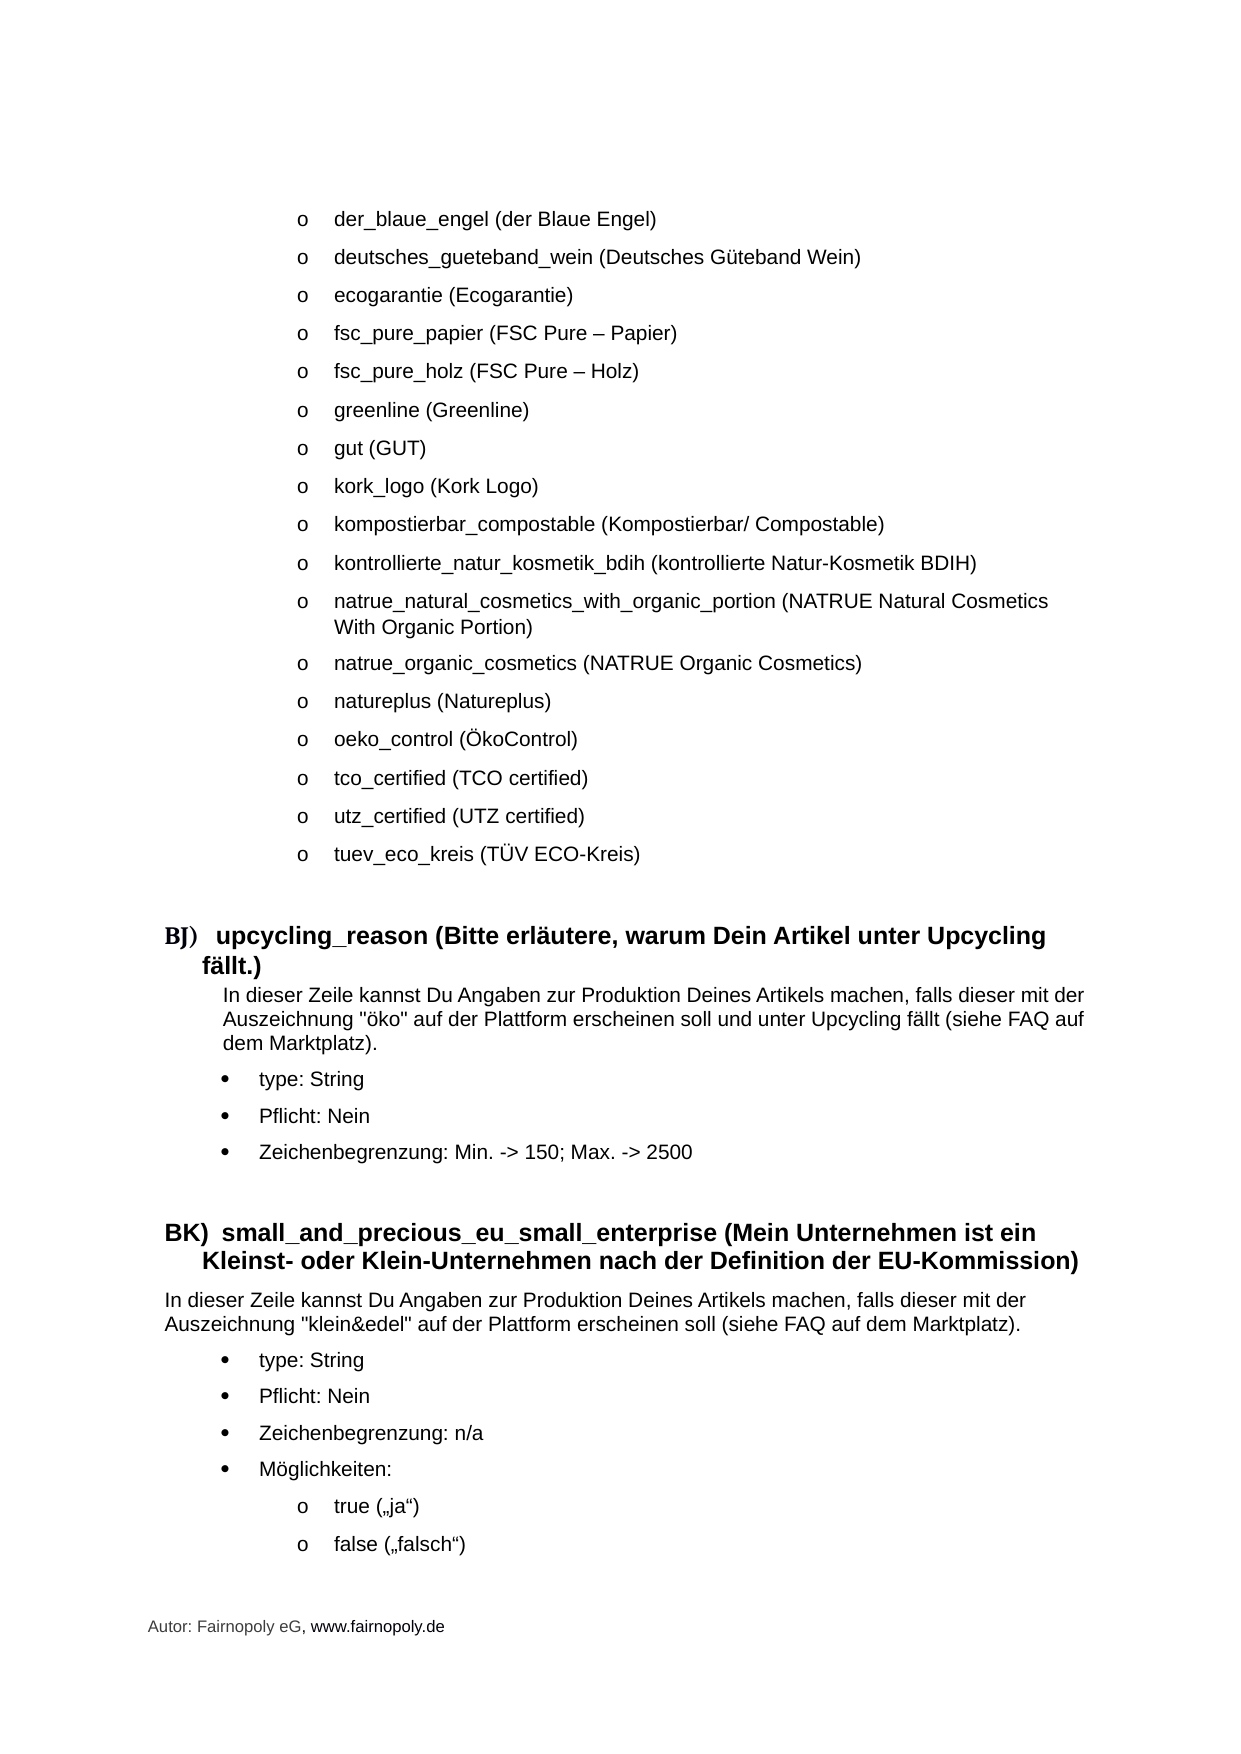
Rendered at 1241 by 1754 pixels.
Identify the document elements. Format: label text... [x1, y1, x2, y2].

list kontrollierte_natur_kosmetik_bdih (kontrollierte Natur-Kosmetik BDIH) [296, 550, 1093, 576]
list fsc_pure_papier (FSC Pure – Papier) [296, 321, 1093, 347]
list der_blaue_engel (der Blaue Engel) [296, 206, 1093, 232]
list natrue_organic_cosmetics (NATRUE Organic Cosmetics) [296, 651, 1093, 677]
list Möglichkeiten: [221, 1457, 1093, 1481]
list kompostierbar_compostable (Kompostierbar/ Compostable) [296, 512, 1093, 538]
list fsc_pure_holz (FSC Pure – Holz) [296, 359, 1093, 385]
list upcycling_reason (Bitte erläutere, warum Dein Artikel unter Upcycling fällt.) [164, 921, 1093, 980]
list greenline (Greenline) [296, 397, 1093, 423]
list deutsches_gueteband_wein (Deutsches Güteband Wein) [296, 244, 1093, 270]
list true („ja“) [296, 1493, 1093, 1519]
list natureplus (Natureplus) [296, 689, 1093, 715]
list Pflicht: Nein [221, 1384, 1093, 1408]
list gut (GUT) [296, 436, 1093, 462]
list Pflicht: Nein [221, 1103, 1093, 1127]
list natrue_natural_cosmetics_with_organic_portion (NATRUE Natural Cosmetics With Organic Portion) [296, 589, 1093, 638]
list utz_certified (UTZ certified) [296, 804, 1093, 829]
list ecogarantie (Ecogarantie) [296, 283, 1093, 309]
list small_and_precious_eu_small_enterprise (Mein Unternehmen ist ein Kleinst- oder Klein-Unternehmen nach der Definition der EU-Kommission) [164, 1217, 1093, 1275]
list type: String [221, 1067, 1093, 1091]
list tuev_eco_kreis (TÜV ECO-Kreis) [296, 842, 1093, 868]
list type: String [221, 1348, 1093, 1372]
list In dieser Zeile kannst Du Angaben zur Produktion Deines Artikels machen, falls dieser mit der Auszeichnung "öko" auf der Plattform erscheinen soll und unter Upcycling fällt (siehe FAQ auf dem Marktplatz). [223, 983, 1093, 1054]
list Zeichenbegrenzung: n/a [221, 1421, 1093, 1445]
list tco_certified (TCO certified) [296, 766, 1093, 791]
list Zeichenbegrenzung: Min. -> 150; Max. -> 2500 [221, 1140, 1093, 1164]
list kork_logo (Kork Logo) [296, 474, 1093, 500]
list In dieser Zeile kannst Du Angaben zur Produktion Deines Artikels machen, falls dieser mit der Auszeichnung "klein&edel" auf der Plattform erscheinen soll (siehe FAQ auf dem Marktplatz). [164, 1287, 1093, 1335]
list oeko_control (ÖkoControl) [296, 727, 1093, 753]
list false („falsch“) [296, 1532, 1093, 1558]
